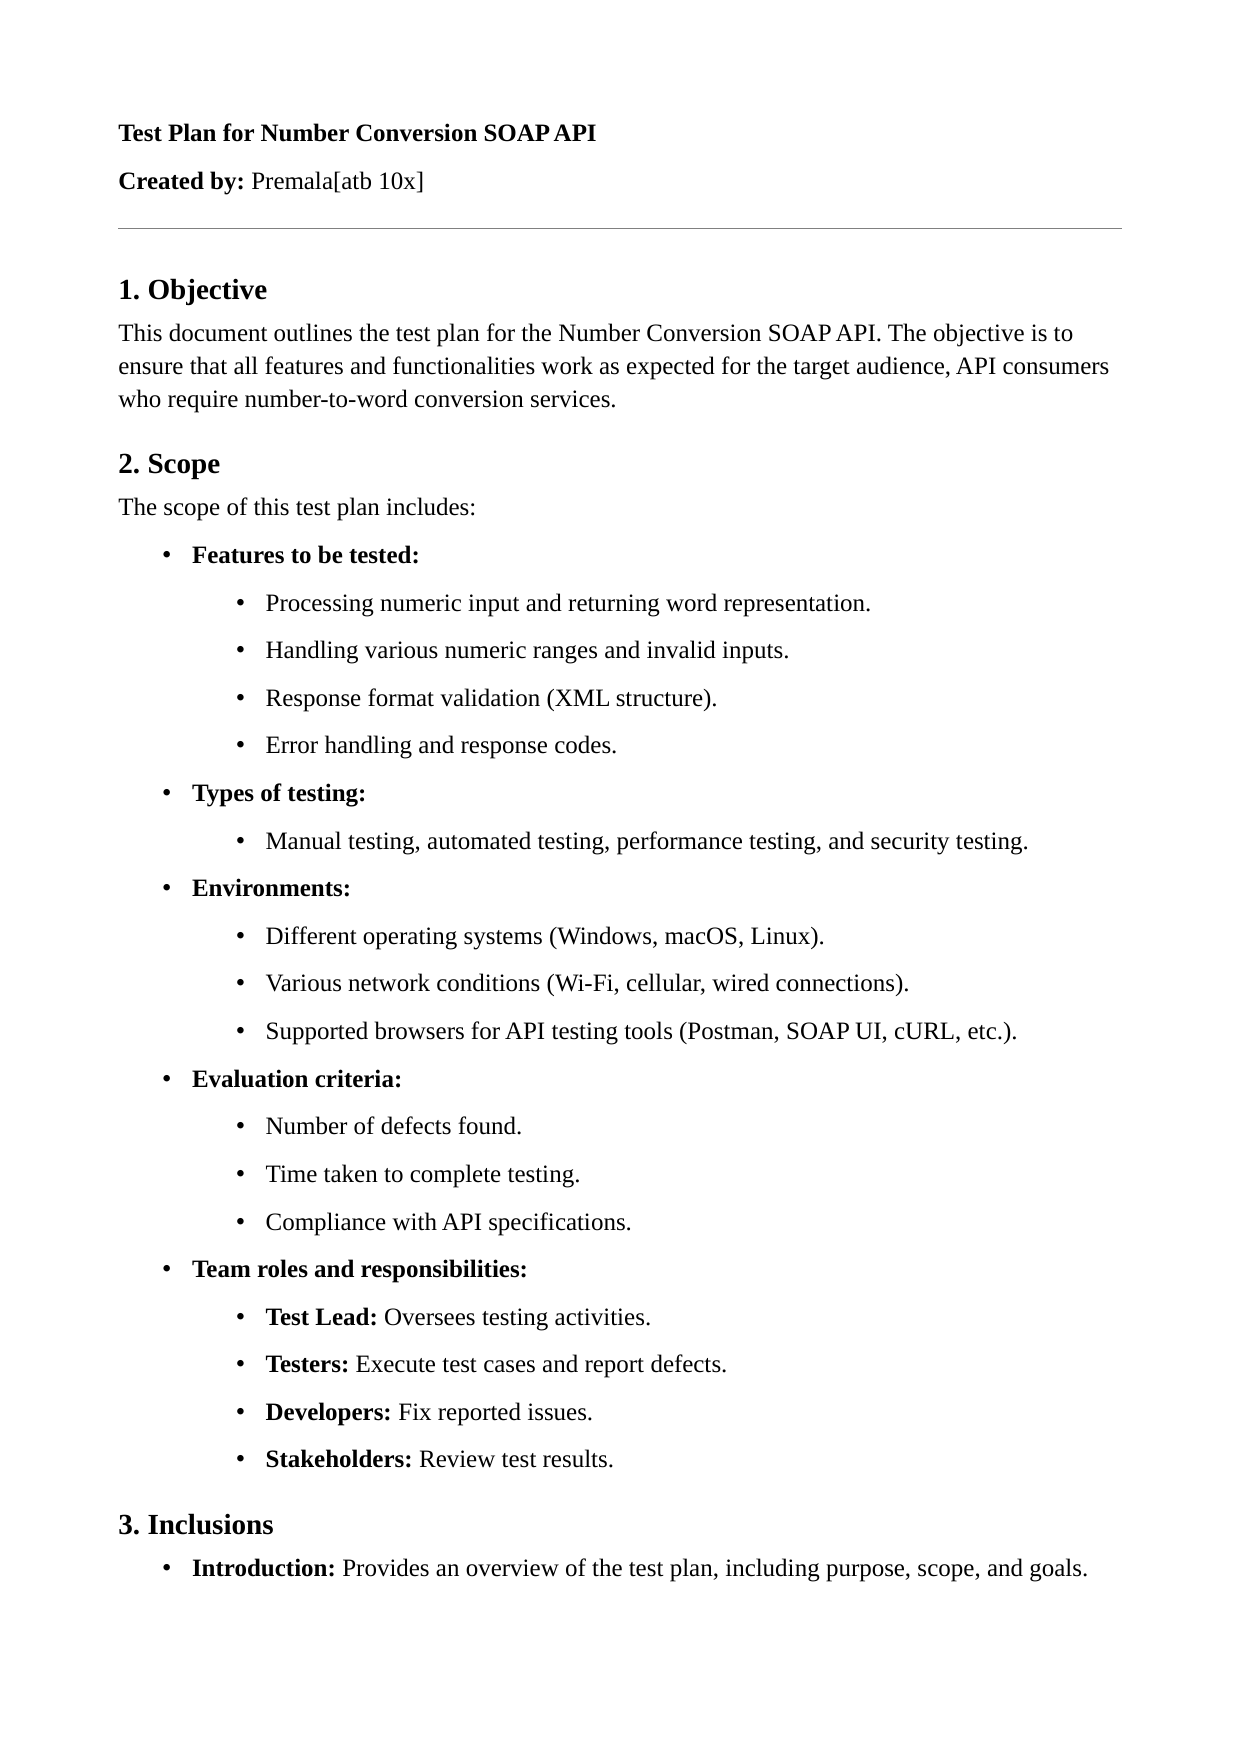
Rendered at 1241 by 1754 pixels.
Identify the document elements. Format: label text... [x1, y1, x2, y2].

list Introduction: Provides an overview of the test plan, including purpose, scope, and goals. [162, 1553, 1122, 1582]
text Created by: Premala[atb 10x] [118, 166, 1122, 194]
list Compliance with API specifications. [236, 1207, 1122, 1235]
text Test Plan for Number Conversion SOAP API [118, 118, 1122, 147]
list Types of testing: [162, 778, 1122, 807]
list Error handling and response codes. [236, 731, 1122, 759]
list Processing numeric input and returning word representation. [236, 588, 1122, 616]
list Number of defects found. [236, 1111, 1122, 1140]
subtitle 2. Scope [118, 446, 1122, 480]
list Test Lead: Oversees testing activities. [236, 1302, 1122, 1331]
text This document outlines the test plan for the Number Conversion SOAP API. The objective is to ensure that all features and functionalities work as expected for the target audience, API consumers who require number-to-word conversion services. [118, 318, 1122, 413]
list Features to be tested: [162, 540, 1122, 569]
list Handling various numeric ranges and invalid inputs. [236, 635, 1122, 664]
list Team roles and responsibilities: [162, 1254, 1122, 1283]
list Different operating systems (Windows, macOS, Linux). [236, 921, 1122, 950]
text The scope of this test plan includes: [118, 492, 1122, 521]
list Various network conditions (Wi-Fi, cellular, wired connections). [236, 968, 1122, 997]
list Developers: Fix reported issues. [236, 1397, 1122, 1426]
list Environments: [162, 873, 1122, 902]
list Manual testing, automated testing, performance testing, and security testing. [236, 826, 1122, 854]
list Evaluation criteria: [162, 1064, 1122, 1092]
list Testers: Execute test cases and report defects. [236, 1349, 1122, 1378]
list Supported browsers for API testing tools (Postman, SOAP UI, cURL, etc.). [236, 1016, 1122, 1045]
list Time taken to complete testing. [236, 1159, 1122, 1188]
subtitle 1. Objective [118, 272, 1122, 306]
list Stakeholders: Review test results. [236, 1444, 1122, 1473]
subtitle 3. Inclusions [118, 1507, 1122, 1540]
list Response format validation (XML structure). [236, 683, 1122, 712]
